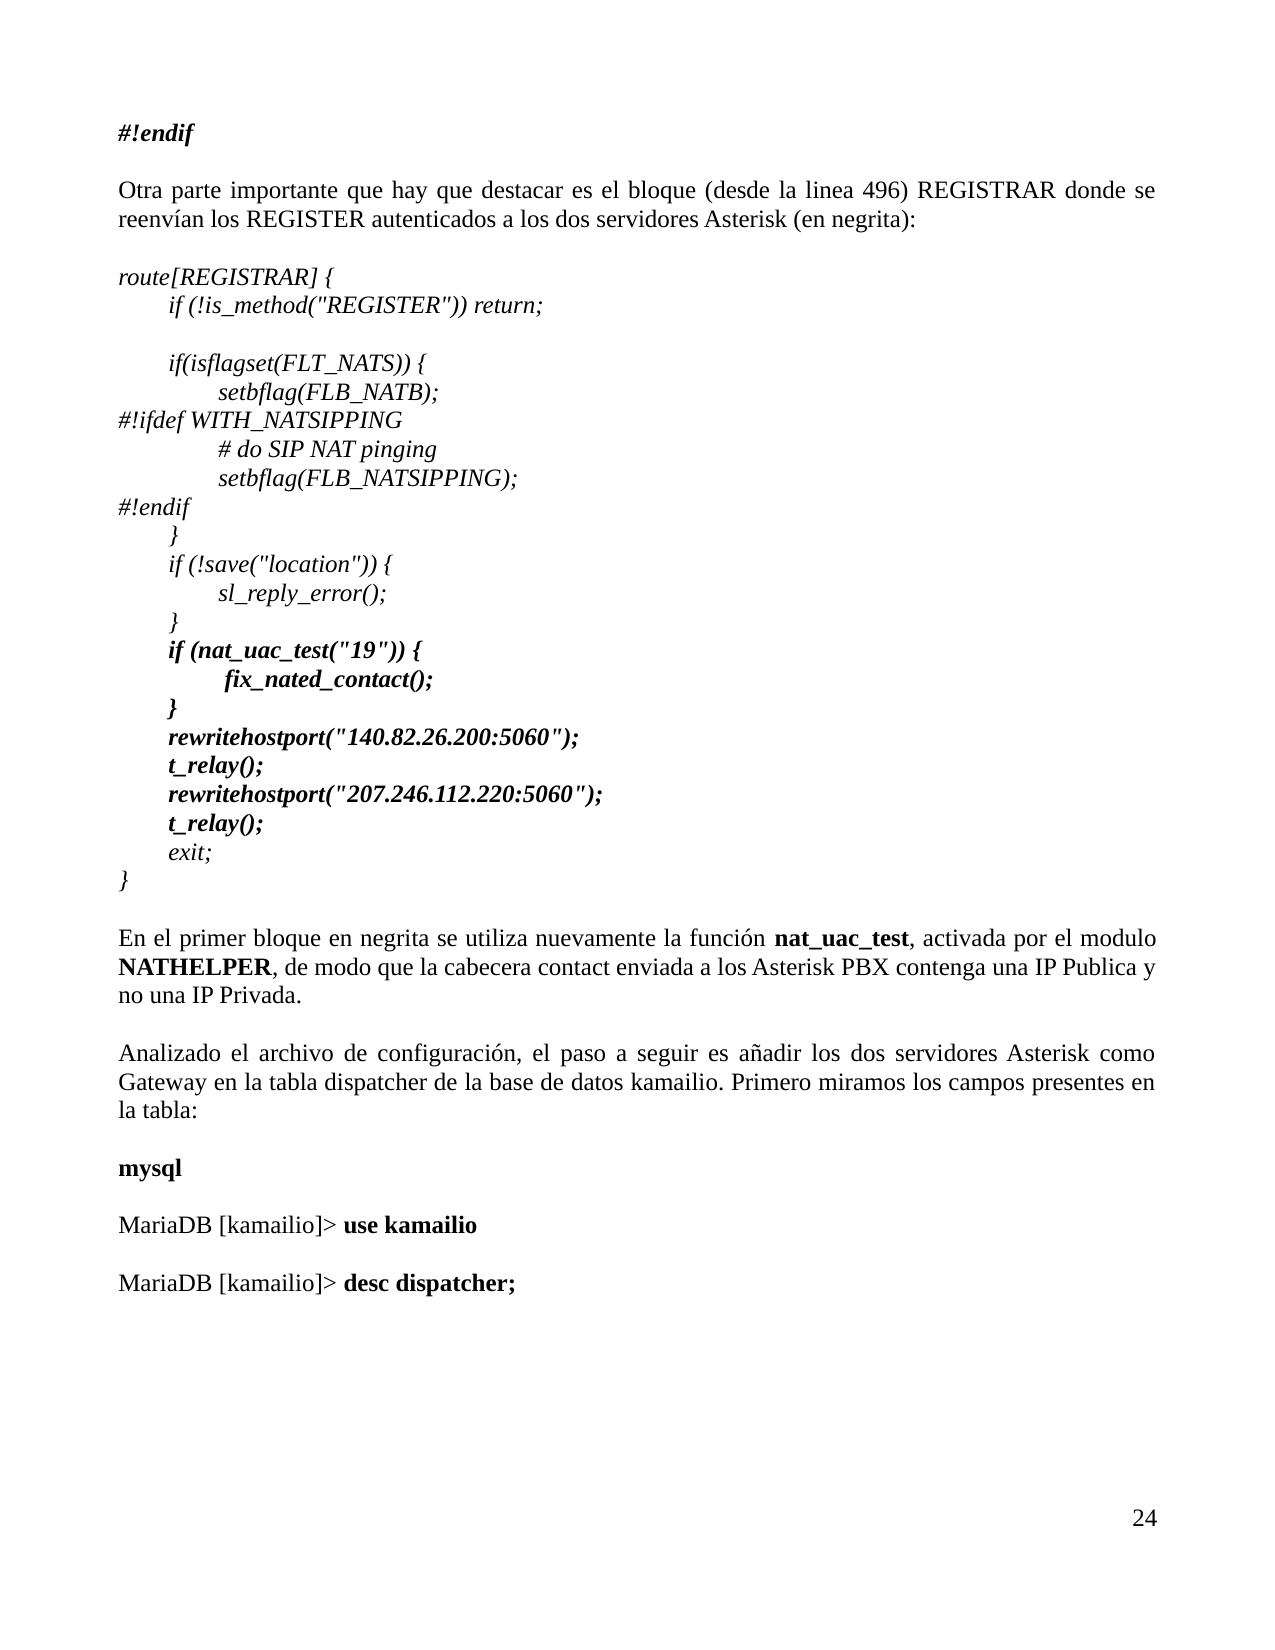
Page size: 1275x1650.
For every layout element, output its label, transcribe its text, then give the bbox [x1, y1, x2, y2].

text setbflag(FLB_NATSIPPING); [118, 463, 1157, 492]
text #!ifdef WITH_NATSIPPING [118, 406, 1157, 434]
text Otra parte importante que hay que destacar es el bloque (desde la linea 496) REGISTRAR donde se reenvían los REGISTER autenticados a los dos servidores Asterisk (en negrita): [118, 176, 1157, 233]
text #!endif [118, 492, 1157, 521]
text exit; [118, 837, 1157, 866]
text } [118, 607, 1157, 636]
text route[REGISTRAR] { [118, 262, 1157, 291]
text Analizado el archivo de configuración, el paso a seguir es añadir los dos servidores Asterisk como Gateway en la tabla dispatcher de la base de datos kamailio. Primero miramos los campos presentes en la tabla: [118, 1038, 1157, 1124]
text if (!save("location")) { [118, 549, 1157, 578]
text rewritehostport("207.246.112.220:5060"); [118, 779, 1157, 808]
text fix_nated_contact(); [118, 664, 1157, 693]
text } [118, 521, 1157, 549]
text En el primer bloque en negrita se utiliza nuevamente la función nat_uac_test, activada por el modulo NATHELPER, de modo que la cabecera contact enviada a los Asterisk PBX contenga una IP Publica y no una IP Privada. [118, 923, 1157, 1009]
text t_relay(); [118, 751, 1157, 779]
text if(isflagset(FLT_NATS)) { [118, 348, 1157, 377]
text sl_reply_error(); [118, 578, 1157, 607]
text } [118, 866, 1157, 894]
text #!endif [118, 118, 1157, 147]
text MariaDB [kamailio]> use kamailio [118, 1211, 1157, 1239]
text # do SIP NAT pinging [118, 434, 1157, 463]
text mysql [118, 1153, 1157, 1182]
text MariaDB [kamailio]> desc dispatcher; [118, 1268, 1157, 1297]
text rewritehostport("140.82.26.200:5060"); [118, 722, 1157, 751]
text if (!is_method("REGISTER")) return; [118, 291, 1157, 319]
text t_relay(); [118, 808, 1157, 837]
text setbflag(FLB_NATB); [118, 377, 1157, 406]
text } [118, 693, 1157, 722]
text if (nat_uac_test("19")) { [118, 636, 1157, 664]
